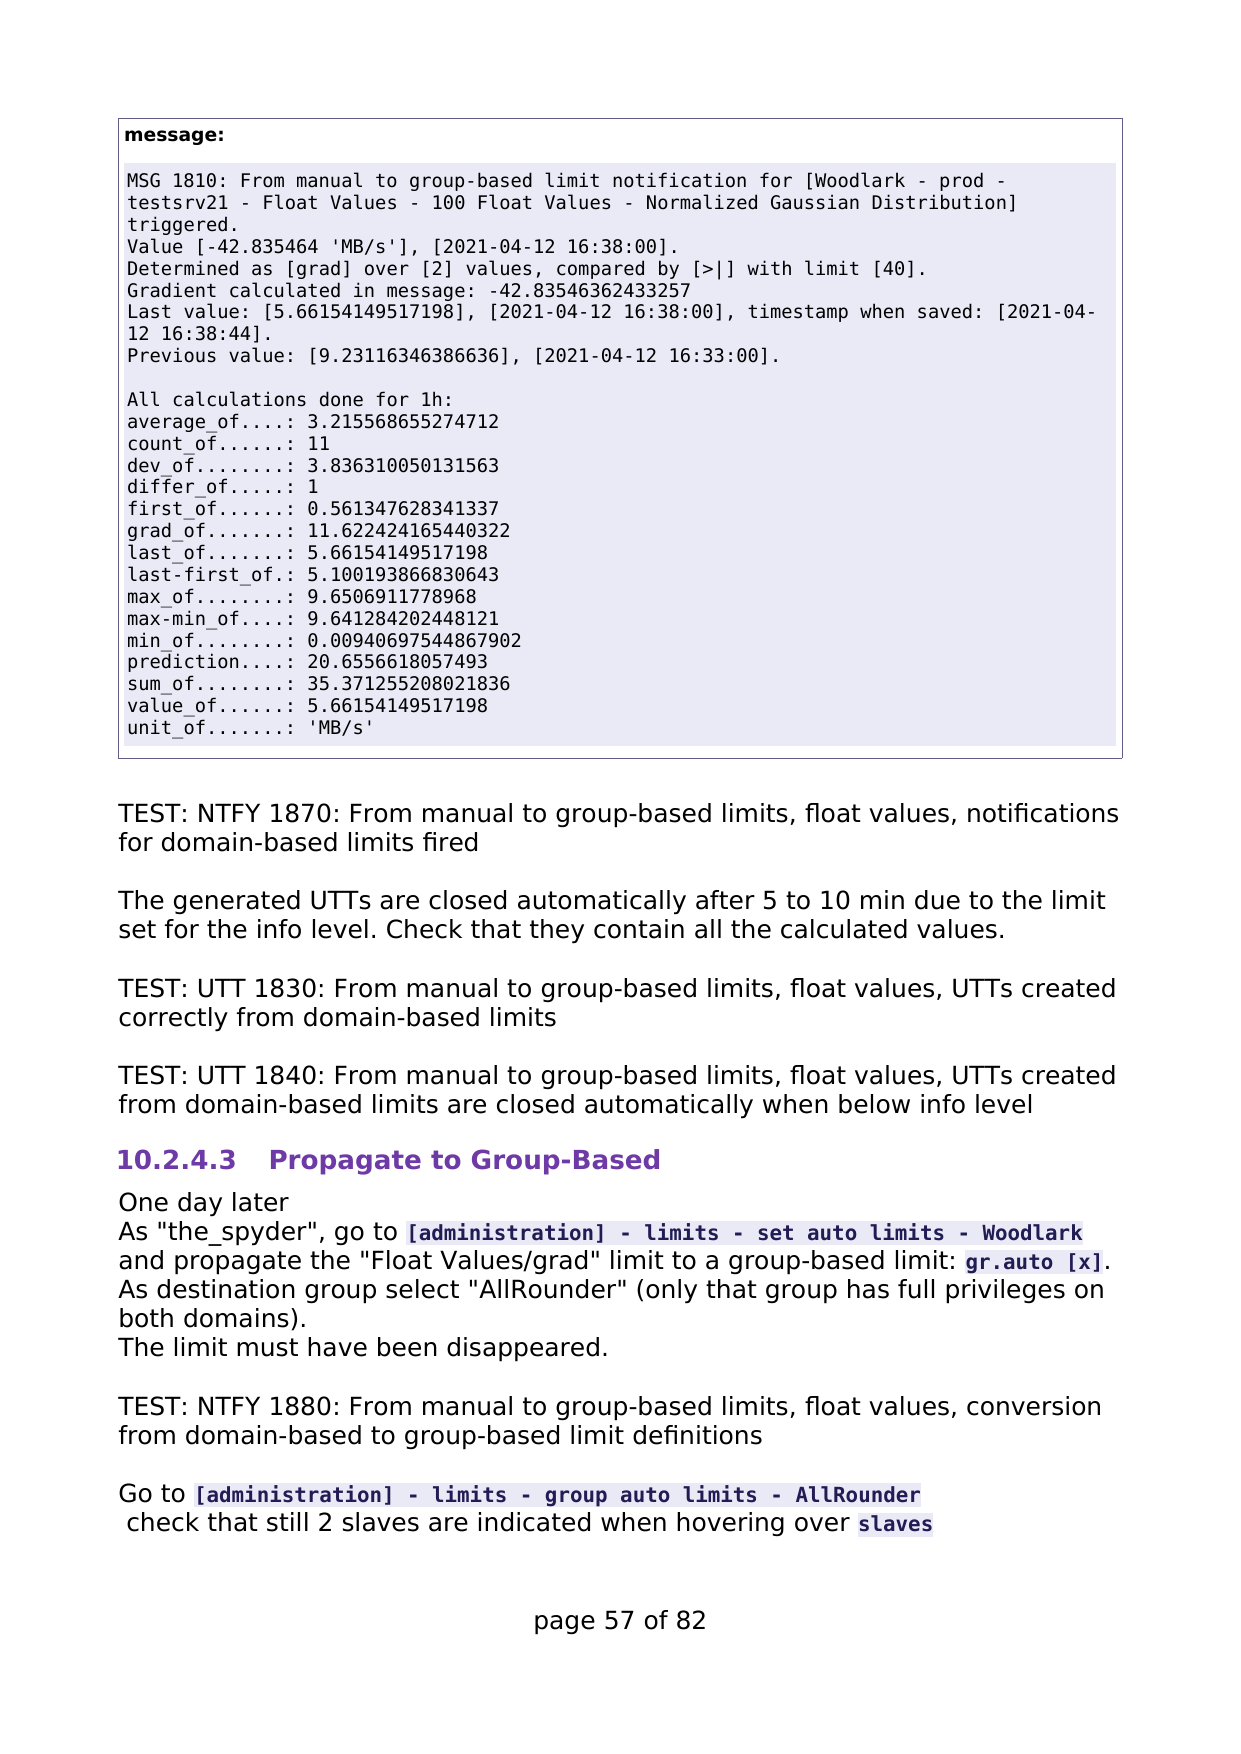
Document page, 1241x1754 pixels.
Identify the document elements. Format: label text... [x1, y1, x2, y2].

text As "the_spyder", go to [administration] - limits - set auto limits - Woodlark and propagate the "Float Values/grad" limit to a group-based limit: gr.auto [x]. As destination group select "AllRounder" (only that group has full privileges on both domains). [118, 1217, 1122, 1333]
text TEST: UTT 1840: From manual to group-based limits, float values, UTTs created from domain-based limits are closed automatically when below info level [118, 1061, 1122, 1120]
text check that still 2 slaves are indicated when hovering over slaves [118, 1508, 1122, 1538]
text Go to [administration] - limits - group auto limits - AllRounder [118, 1479, 1122, 1508]
text The generated UTTs are closed automatically after 5 to 10 min due to the limit set for the info level. Check that they contain all the calculated values. [118, 886, 1122, 945]
subtitle Propagate to Group-Based [118, 1145, 1122, 1175]
table_header message: [119, 119, 1122, 152]
text TEST: NTFY 1870: From manual to group-based limits, float values, notifications for domain-based limits fired [118, 799, 1122, 857]
text TEST: NTFY 1880: From manual to group-based limits, float values, conversion from domain-based to group-based limit definitions [118, 1392, 1122, 1450]
text The limit must have been disappeared. [118, 1333, 1122, 1363]
text TEST: UTT 1830: From manual to group-based limits, float values, UTTs created correctly from domain-based limits [118, 974, 1122, 1032]
text One day later [118, 1188, 1122, 1217]
table_cell MSG 1810: From manual to group-based limit notification for [Woodlark - prod - testsrv21 - Float Values - 100 Float Values - Normalized Gaussian Distribution] triggered. Value [-42.835464 'MB/s'], [2021-04-12 16:38:00]. Determined as [grad] over [2] values, compared by [>|] with limit [40]. Gradient calculated in message: -42.83546362433257 Last value: [5.66154149517198], [2021-04-12 16:38:00], timestamp when saved: [2021-04-12 16:38:44]. Previous value: [9.23116346386636], [2021-04-12 16:33:00]. All calculations done for 1h: average_of....: 3.215568655274712 count_of......: 11 dev_of........: 3.836310050131563 differ_of.....: 1 first_of......: 0.561347628341337 grad_of.......: 11.622424165440322 last_of.......: 5.66154149517198 last-first_of.: 5.100193866830643 max_of........: 9.6506911778968 max-min_of....: 9.641284202448121 min_of........: 0.00940697544867902 prediction....: 20.6556618057493 sum_of........: 35.371255208021836 value_of......: 5.66154149517198 unit_of.......: 'MB/s' [119, 152, 1122, 758]
